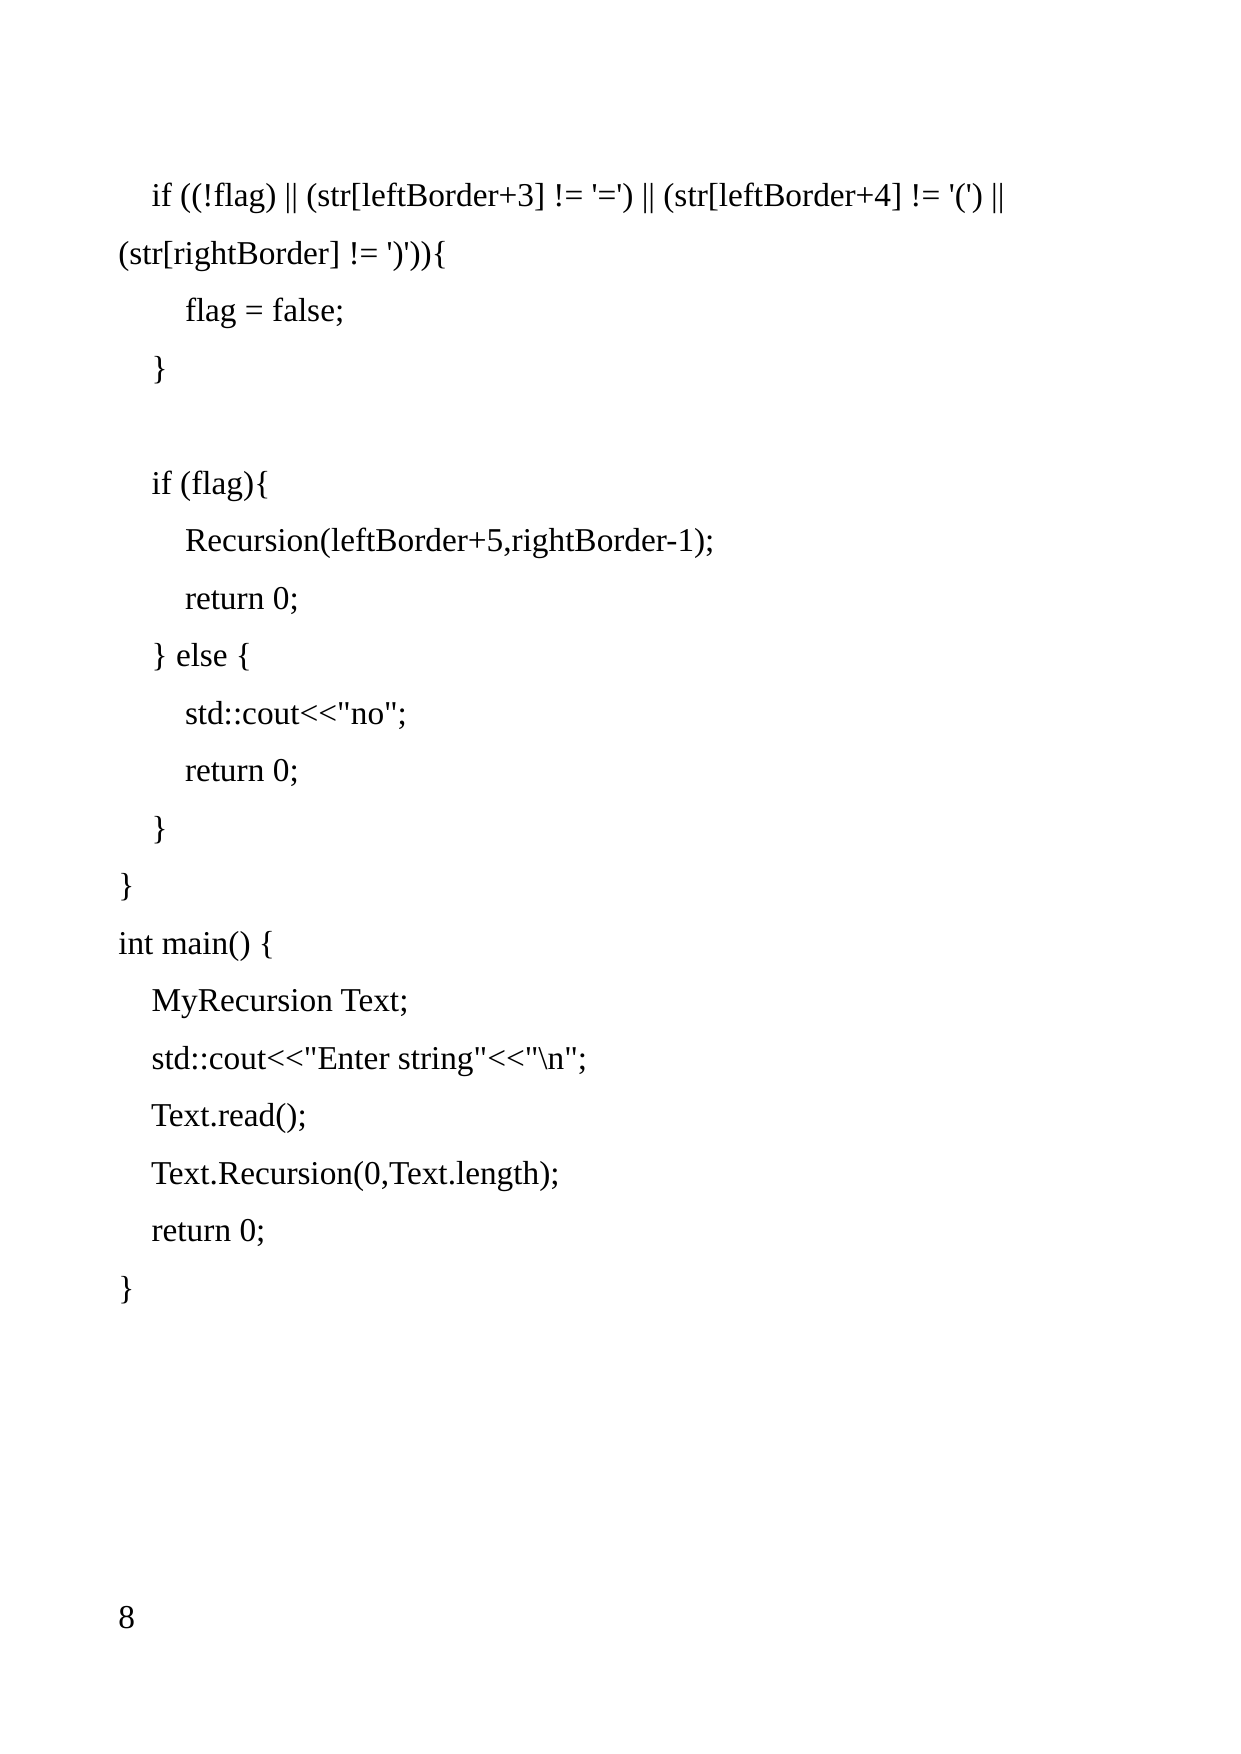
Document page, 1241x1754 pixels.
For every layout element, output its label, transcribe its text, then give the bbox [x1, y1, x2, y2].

text } [118, 1268, 1122, 1306]
text return 0; [118, 1211, 1122, 1249]
text std::cout<<"no"; [118, 693, 1122, 731]
text int main() { [118, 923, 1122, 961]
text Text.Recursion(0,Text.length); [118, 1153, 1122, 1191]
text std::cout<<"Enter string"<<"\n"; [118, 1038, 1122, 1076]
text } [118, 866, 1122, 904]
text Text.read(); [118, 1096, 1122, 1134]
text flag = false; [118, 291, 1122, 329]
text return 0; [118, 751, 1122, 789]
text Recursion(leftBorder+5,rightBorder-1); [118, 521, 1122, 559]
text if ((!flag) || (str[leftBorder+3] != '=') || (str[leftBorder+4] != '(') || (str[rightBorder] != ')')){ [118, 176, 1122, 271]
text } [118, 808, 1122, 846]
text if (flag){ [118, 463, 1122, 501]
text } [118, 348, 1122, 386]
text MyRecursion Text; [118, 981, 1122, 1019]
text } else { [118, 636, 1122, 674]
text return 0; [118, 578, 1122, 616]
